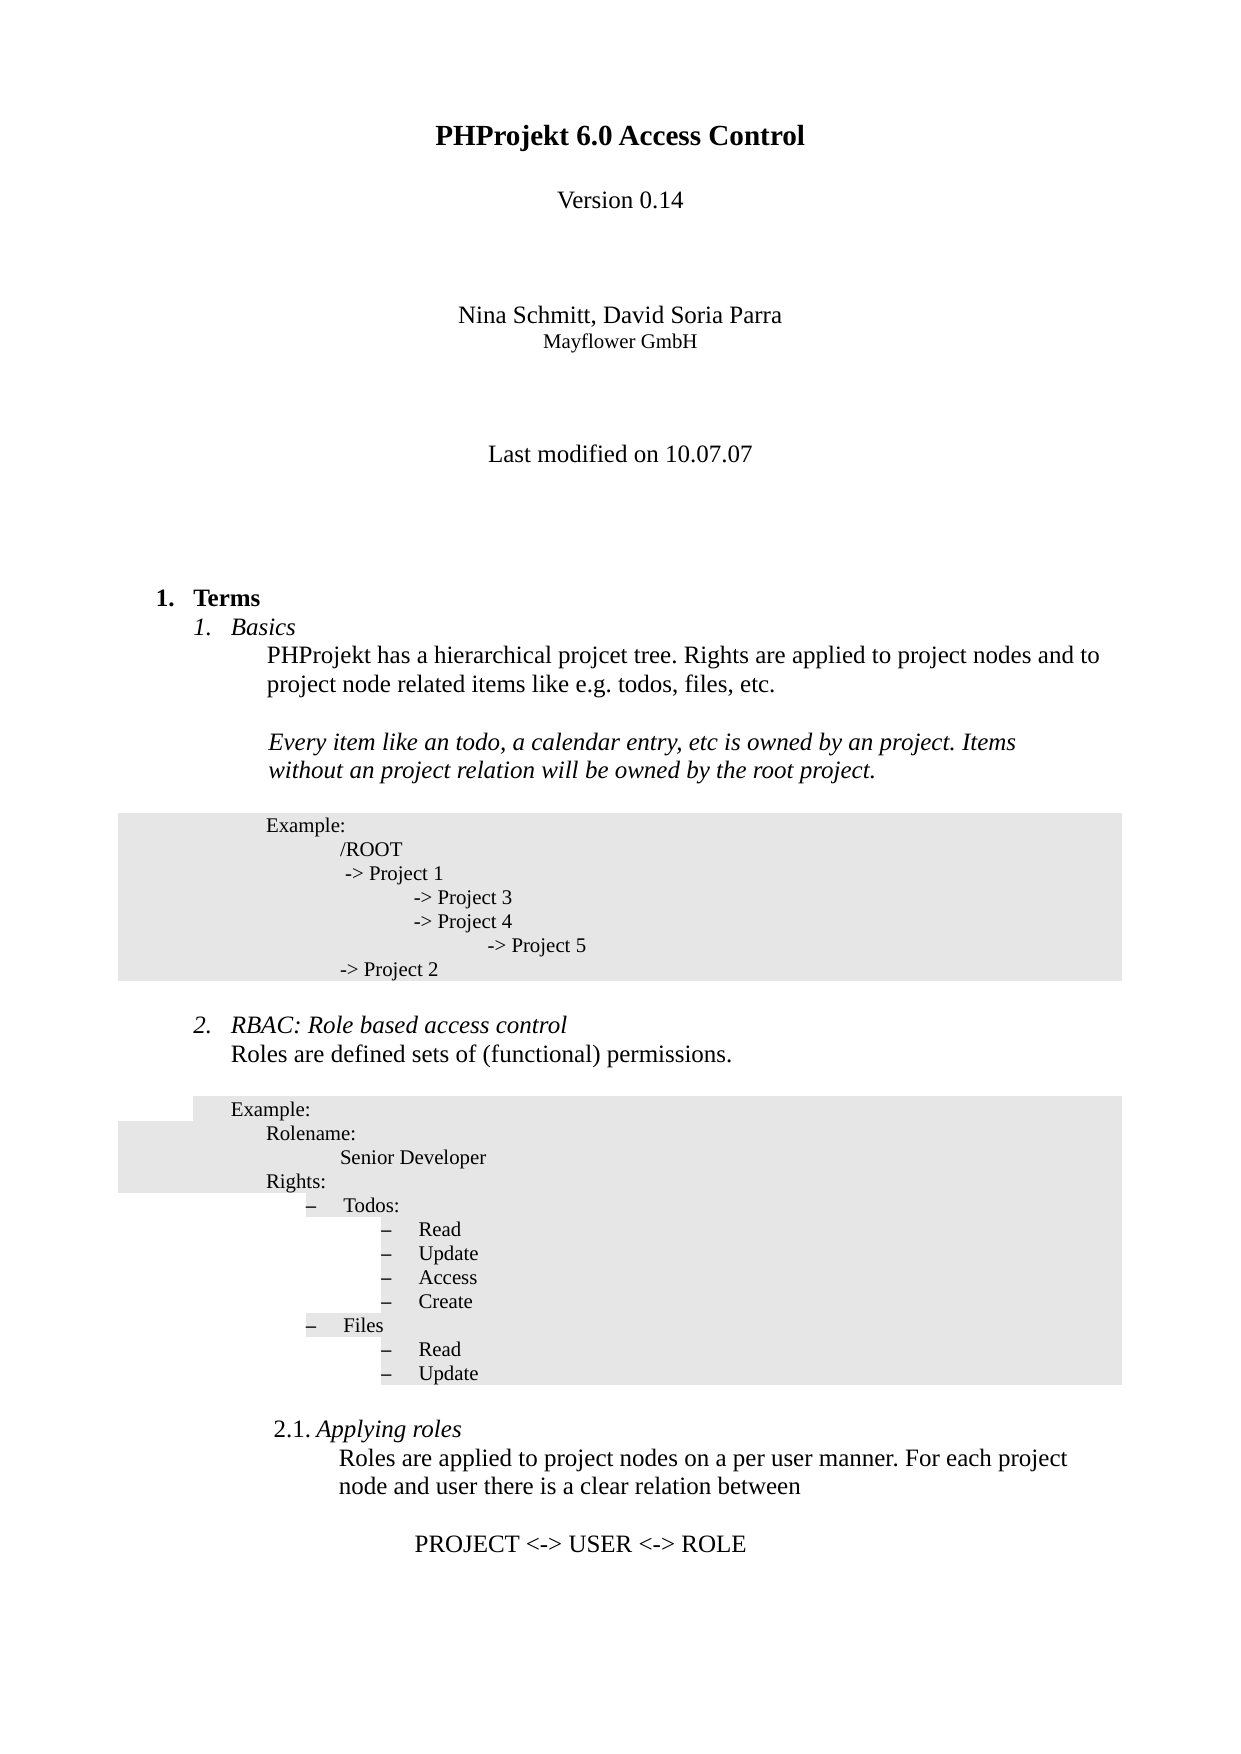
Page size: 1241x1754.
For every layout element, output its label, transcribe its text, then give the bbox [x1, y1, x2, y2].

text Nina Schmitt, David Soria Parra [118, 300, 1122, 329]
list Files [306, 1313, 1122, 1337]
list Update [381, 1361, 1122, 1385]
list Create [381, 1289, 1122, 1313]
text Mayflower GmbH [118, 329, 1122, 353]
list Roles are defined sets of (functional) permissions. [193, 1039, 1122, 1068]
list Applying roles [273, 1414, 1122, 1443]
text -> Project 1 [118, 861, 1122, 885]
text Rights: [118, 1169, 1122, 1193]
text Last modified on 10.07.07 [118, 439, 1122, 468]
text -> Project 4 [118, 909, 1122, 933]
text Version 0.14 [118, 185, 1122, 214]
text /ROOT [118, 837, 1122, 861]
text Every item like an todo, a calendar entry, etc is owned by an project. Items without an project relation will be owned by the root project. [268, 727, 1034, 784]
text Example: [118, 813, 1122, 837]
text PHProjekt has a hierarchical projcet tree. Rights are applied to project nodes and to project node related items like e.g. todos, files, etc. [267, 641, 1122, 698]
list Terms [156, 583, 1122, 612]
text Rolename: [118, 1121, 1122, 1144]
list Example: [193, 1096, 1122, 1121]
list Read [381, 1337, 1122, 1361]
list Basics [193, 612, 1122, 641]
text Senior Developer [118, 1144, 1122, 1169]
text -> Project 5 [118, 933, 1122, 957]
text -> Project 2 [118, 957, 1122, 981]
text Roles are applied to project nodes on a per user manner. For each project node and user there is a clear relation between [338, 1443, 1122, 1500]
list Todos: [306, 1193, 1122, 1217]
text -> Project 3 [118, 885, 1122, 909]
list Update [381, 1241, 1122, 1265]
text PROJECT <-> USER <-> ROLE [267, 1529, 1122, 1558]
list RBAC: Role based access control [193, 1010, 1122, 1039]
text PHProjekt 6.0 Access Control [118, 118, 1122, 152]
list Access [381, 1265, 1122, 1289]
list Read [381, 1217, 1122, 1241]
